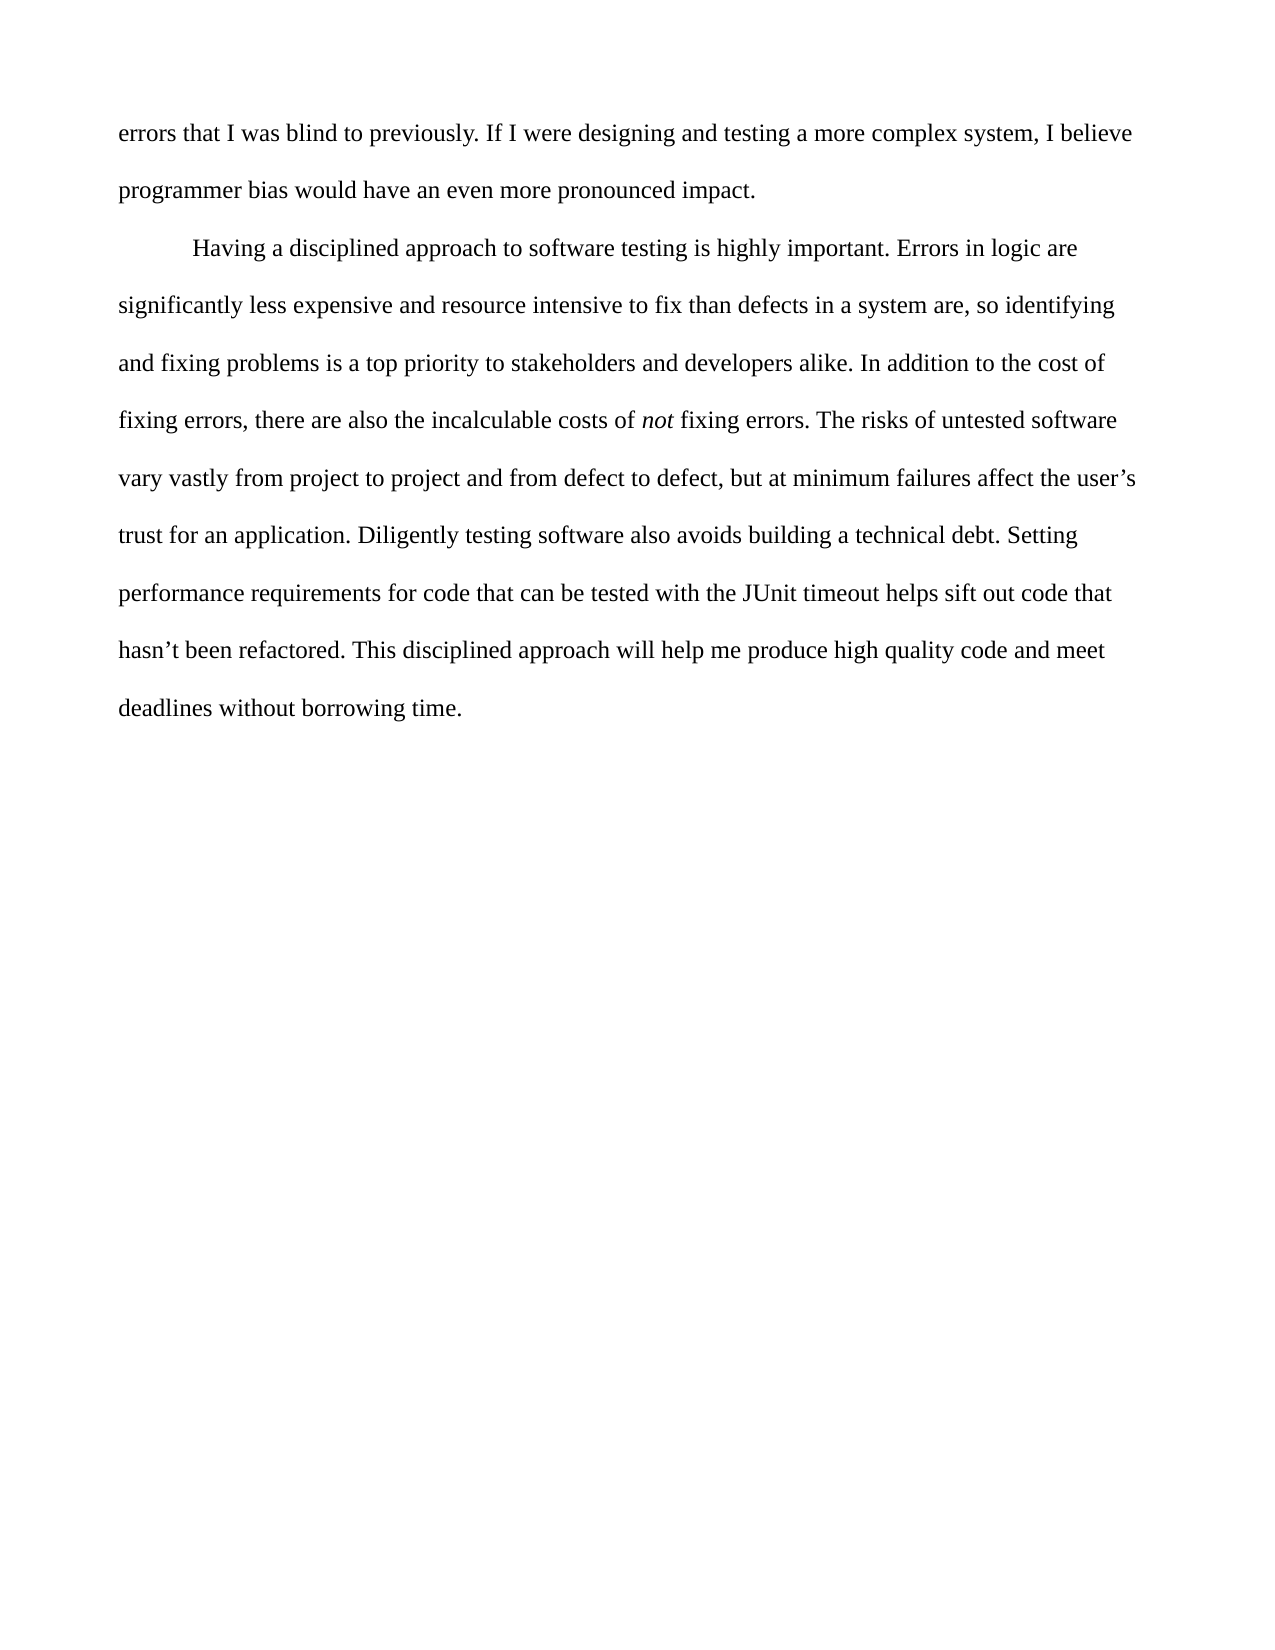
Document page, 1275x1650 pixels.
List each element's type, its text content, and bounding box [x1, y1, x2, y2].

text Having a disciplined approach to software testing is highly important. Errors in logic are significantly less expensive and resource intensive to fix than defects in a system are, so identifying and fixing problems is a top priority to stakeholders and developers alike. In addition to the cost of fixing errors, there are also the incalculable costs of not fixing errors. The risks of untested software vary vastly from project to project and from defect to defect, but at minimum failures affect the user’s trust for an application. Diligently testing software also avoids building a technical debt. Setting performance requirements for code that can be tested with the JUnit timeout helps sift out code that hasn’t been refactored. This disciplined approach will help me produce high quality code and meet deadlines without borrowing time. [118, 233, 1157, 722]
text errors that I was blind to previously. If I were designing and testing a more complex system, I believe programmer bias would have an even more pronounced impact. [118, 118, 1157, 204]
